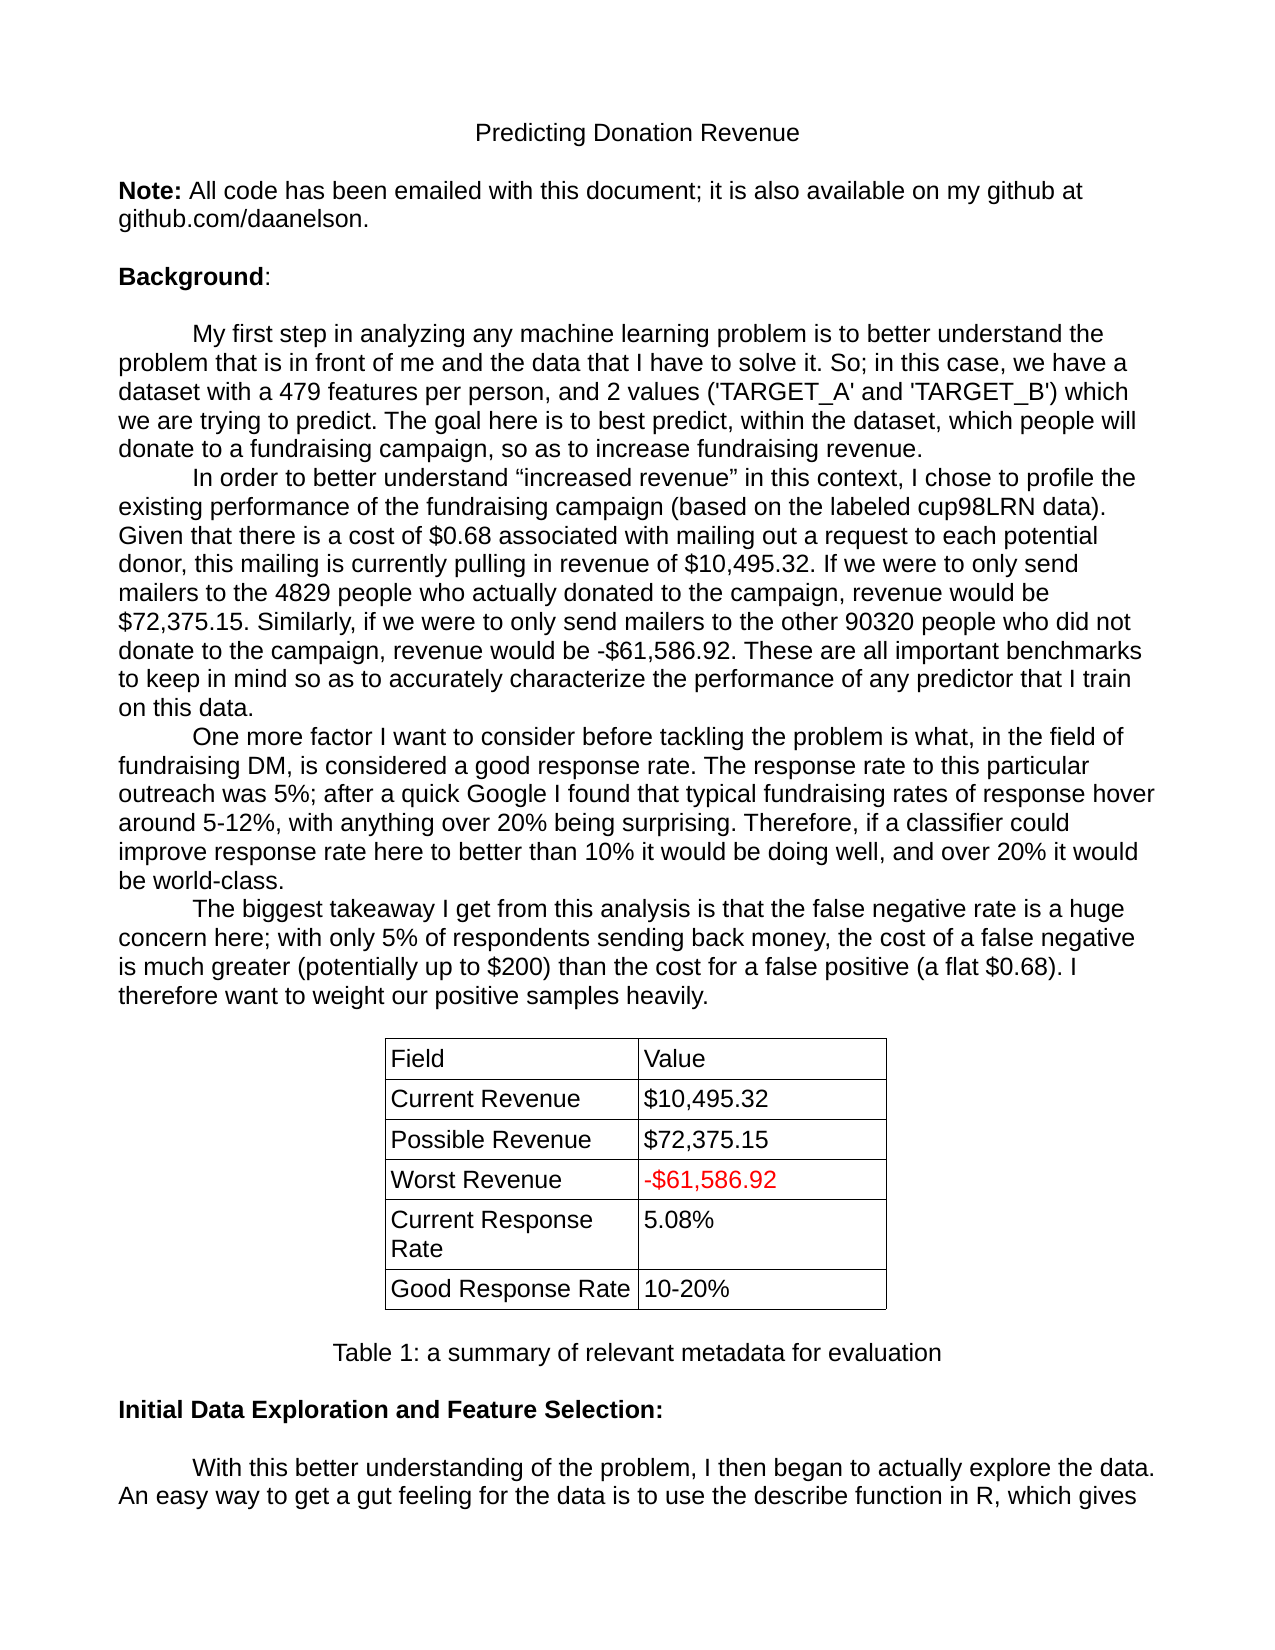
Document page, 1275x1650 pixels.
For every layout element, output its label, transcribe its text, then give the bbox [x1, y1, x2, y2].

table_header Value [639, 1039, 886, 1078]
text With this better understanding of the problem, I then began to actually explore the data. An easy way to get a gut feeling for the data is to use the describe function in R, which gives [118, 1453, 1157, 1510]
table_header Field [386, 1039, 638, 1078]
text Initial Data Exploration and Feature Selection: [118, 1395, 1157, 1424]
table_cell -$61,586.92 [639, 1160, 886, 1199]
table_cell Possible Revenue [386, 1120, 638, 1159]
table_cell Worst Revenue [386, 1160, 638, 1199]
text One more factor I want to consider before tackling the problem is what, in the field of fundraising DM, is considered a good response rate. The response rate to this particular outreach was 5%; after a quick Google I found that typical fundraising rates of response hover around 5-12%, with anything over 20% being surprising. Therefore, if a classifier could improve response rate here to better than 10% it would be doing well, and over 20% it would be world-class. [118, 722, 1157, 894]
text My first step in analyzing any machine learning problem is to better understand the problem that is in front of me and the data that I have to solve it. So; in this case, we have a dataset with a 479 features per person, and 2 values ('TARGET_A' and 'TARGET_B') which we are trying to predict. The goal here is to best predict, within the dataset, which people will donate to a fundraising campaign, so as to increase fundraising revenue. [118, 319, 1157, 463]
table_cell Current Revenue [386, 1080, 638, 1119]
table_cell Current Response Rate [386, 1200, 638, 1268]
table_cell Good Response Rate [386, 1270, 638, 1309]
text The biggest takeaway I get from this analysis is that the false negative rate is a huge concern here; with only 5% of respondents sending back money, the cost of a false negative is much greater (potentially up to $200) than the cost for a false positive (a flat $0.68). I therefore want to weight our positive samples heavily. [118, 894, 1157, 1009]
table_cell 10-20% [639, 1270, 886, 1309]
table_cell $10,495.32 [639, 1080, 886, 1119]
table_cell 5.08% [639, 1200, 886, 1268]
text Note: All code has been emailed with this document; it is also available on my github at github.com/daanelson. [118, 176, 1157, 233]
text Predicting Donation Revenue [118, 118, 1157, 147]
text In order to better understand “increased revenue” in this context, I chose to profile the existing performance of the fundraising campaign (based on the labeled cup98LRN data). Given that there is a cost of $0.68 associated with mailing out a request to each potential donor, this mailing is currently pulling in revenue of $10,495.32. If we were to only send mailers to the 4829 people who actually donated to the campaign, revenue would be $72,375.15. Similarly, if we were to only send mailers to the other 90320 people who did not donate to the campaign, revenue would be -$61,586.92. These are all important benchmarks to keep in mind so as to accurately characterize the performance of any predictor that I train on this data. [118, 463, 1157, 722]
text Background: [118, 262, 1157, 291]
text Table 1: a summary of relevant metadata for evaluation [118, 1338, 1157, 1366]
table_cell $72,375.15 [639, 1120, 886, 1159]
